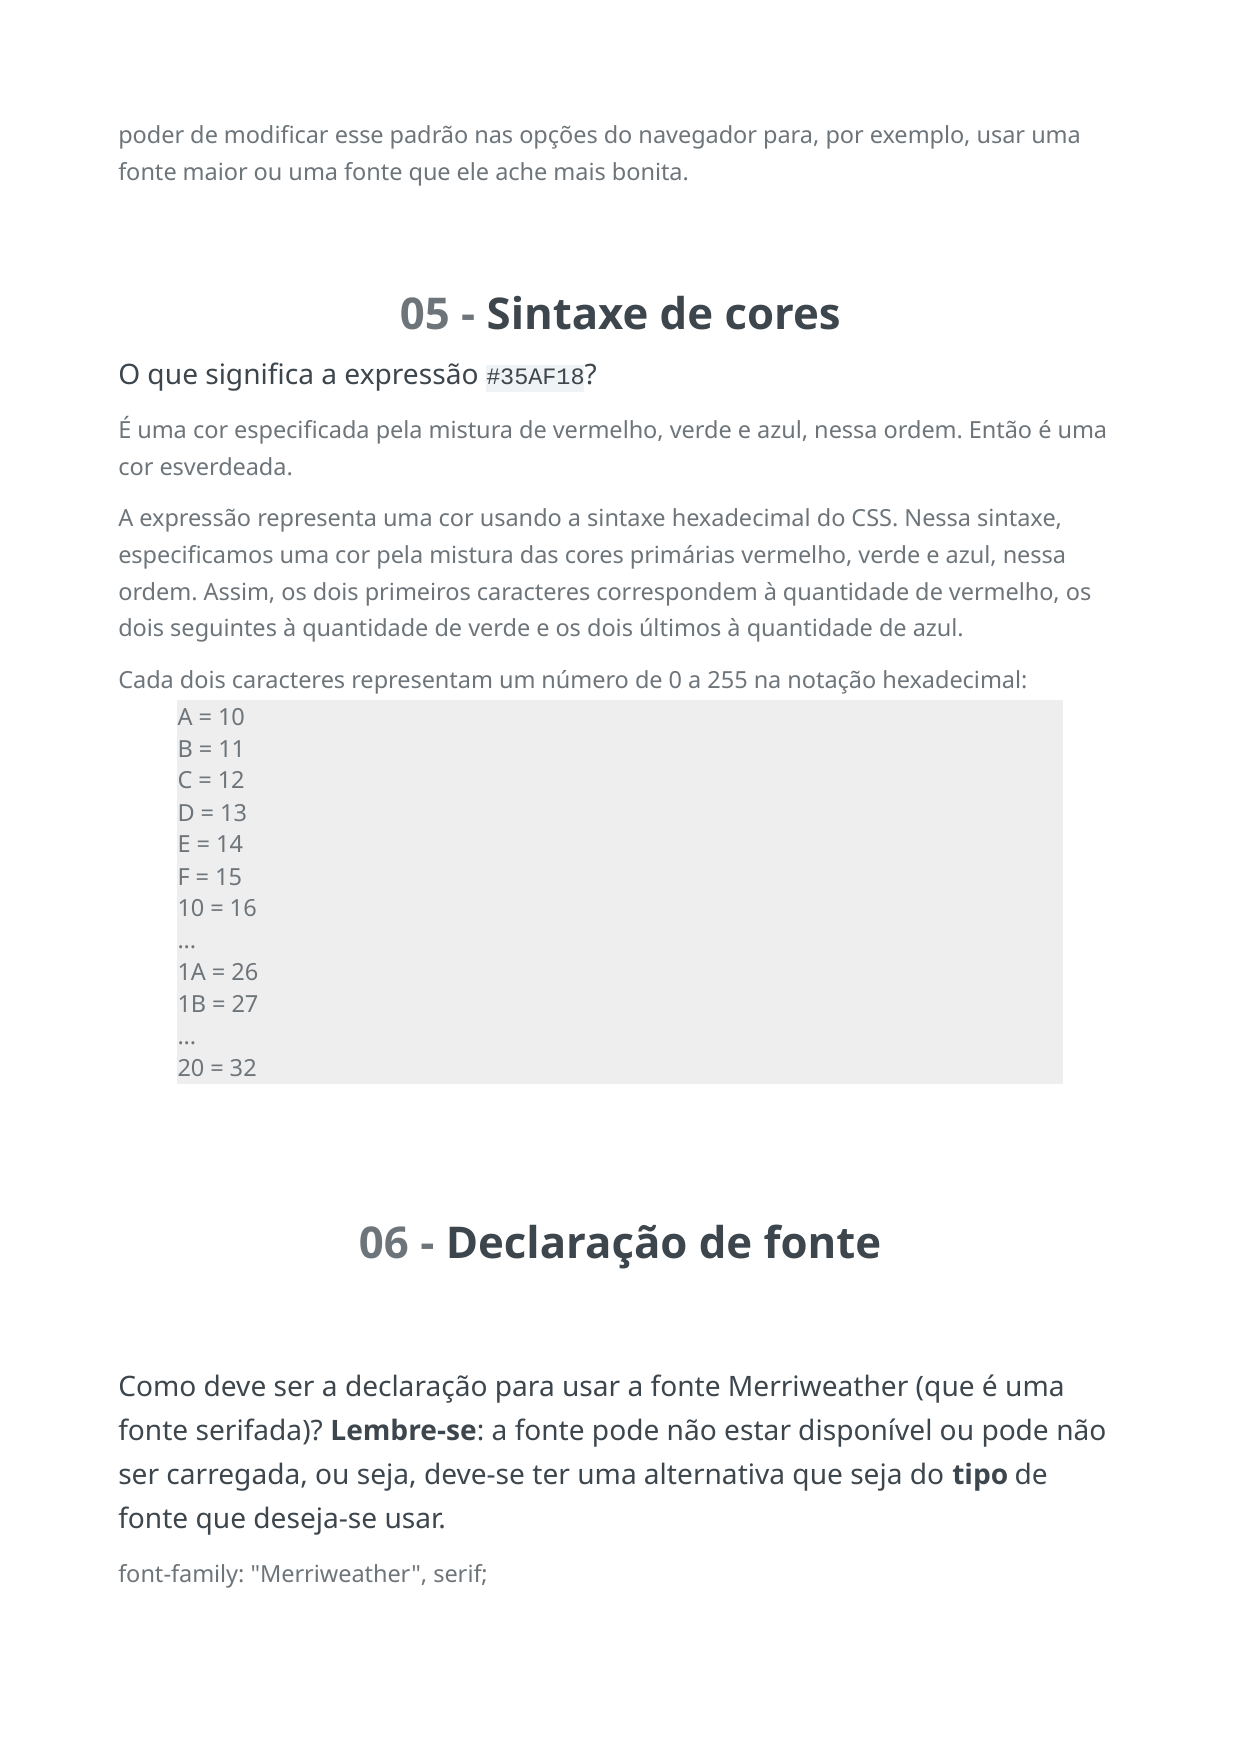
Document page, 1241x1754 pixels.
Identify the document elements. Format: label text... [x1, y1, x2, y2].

text É uma cor especificada pela mistura de vermelho, verde e azul, nessa ordem. Então é uma cor esverdeada. [118, 413, 1122, 482]
text D = 13 [177, 796, 1063, 828]
text Cada dois caracteres representam um número de 0 a 255 na notação hexadecimal: [118, 663, 1122, 695]
text C = 12 [177, 764, 1063, 796]
text poder de modificar esse padrão nas opções do navegador para, por exemplo, usar uma fonte maior ou uma fonte que ele ache mais bonita. [118, 118, 1122, 187]
text B = 11 [177, 732, 1063, 764]
text 10 = 16 [177, 892, 1063, 924]
text A expressão representa uma cor usando a sintaxe hexadecimal do CSS. Nessa sintaxe, especificamos uma cor pela mistura das cores primárias vermelho, verde e azul, nessa ordem. Assim, os dois primeiros caracteres correspondem à quantidade de vermelho, os dois seguintes à quantidade de verde e os dois últimos à quantidade de azul. [118, 501, 1122, 644]
text Como deve ser a declaração para usar a fonte Merriweather (que é uma fonte serifada)? Lembre-se: a fonte pode não estar disponível ou pode não ser carregada, ou seja, deve-se ter uma alternativa que seja do tipo de fonte que deseja-se usar. [118, 1366, 1122, 1537]
text font-family: "Merriweather", serif; [118, 1557, 1122, 1589]
text A = 10 [177, 700, 1063, 732]
subtitle 06 - Declaração de fonte [118, 1211, 1122, 1271]
text F = 15 [177, 860, 1063, 892]
text ... [177, 924, 1063, 956]
text ... [177, 1020, 1063, 1052]
text E = 14 [177, 828, 1063, 860]
text O que significa a expressão #35AF18? [118, 355, 1122, 393]
subtitle 05 - Sintaxe de cores [118, 283, 1122, 342]
text 1B = 27 [177, 988, 1063, 1020]
text 20 = 32 [177, 1052, 1063, 1084]
text 1A = 26 [177, 956, 1063, 988]
